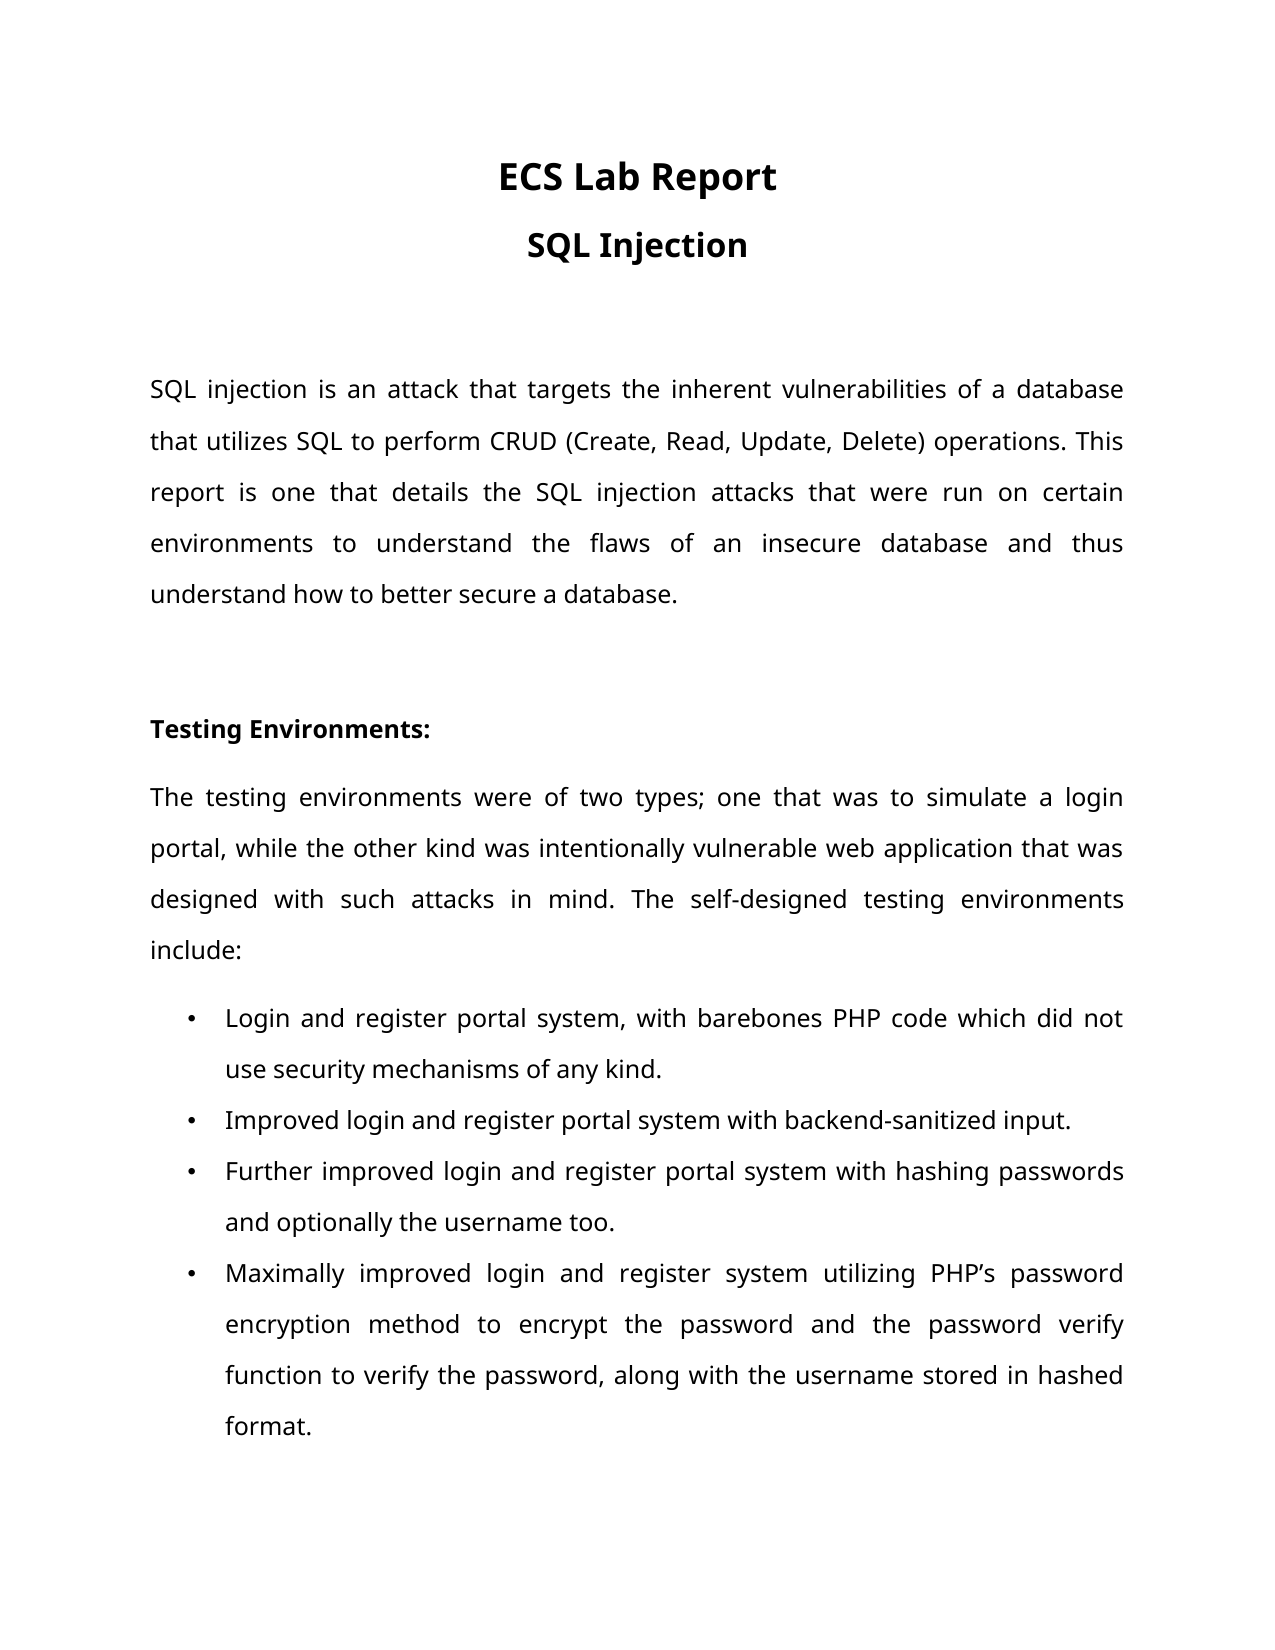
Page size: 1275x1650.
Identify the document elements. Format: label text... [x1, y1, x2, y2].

list Improved login and register portal system with backend-sanitized input. [187, 1102, 1125, 1136]
text ECS Lab Report [150, 150, 1125, 201]
list Login and register portal system, with barebones PHP code which did not use security mechanisms of any kind. [187, 1000, 1125, 1085]
text SQL Injection [150, 222, 1125, 267]
text The testing environments were of two types; one that was to simulate a login portal, while the other kind was intentionally vulnerable web application that was designed with such attacks in mind. The self-designed testing environments include: [150, 779, 1125, 967]
list Maximally improved login and register system utilizing PHP’s password encryption method to encrypt the password and the password verify function to verify the password, along with the username stored in hashed format. [187, 1256, 1125, 1443]
text SQL injection is an attack that targets the inherent vulnerabilities of a database that utilizes SQL to perform CRUD (Create, Read, Update, Delete) operations. This report is one that details the SQL injection attacks that were run on certain environments to understand the flaws of an insecure database and thus understand how to better secure a database. [150, 372, 1125, 610]
text Testing Environments: [150, 712, 1125, 746]
list Further improved login and register portal system with hashing passwords and optionally the username too. [187, 1153, 1125, 1238]
